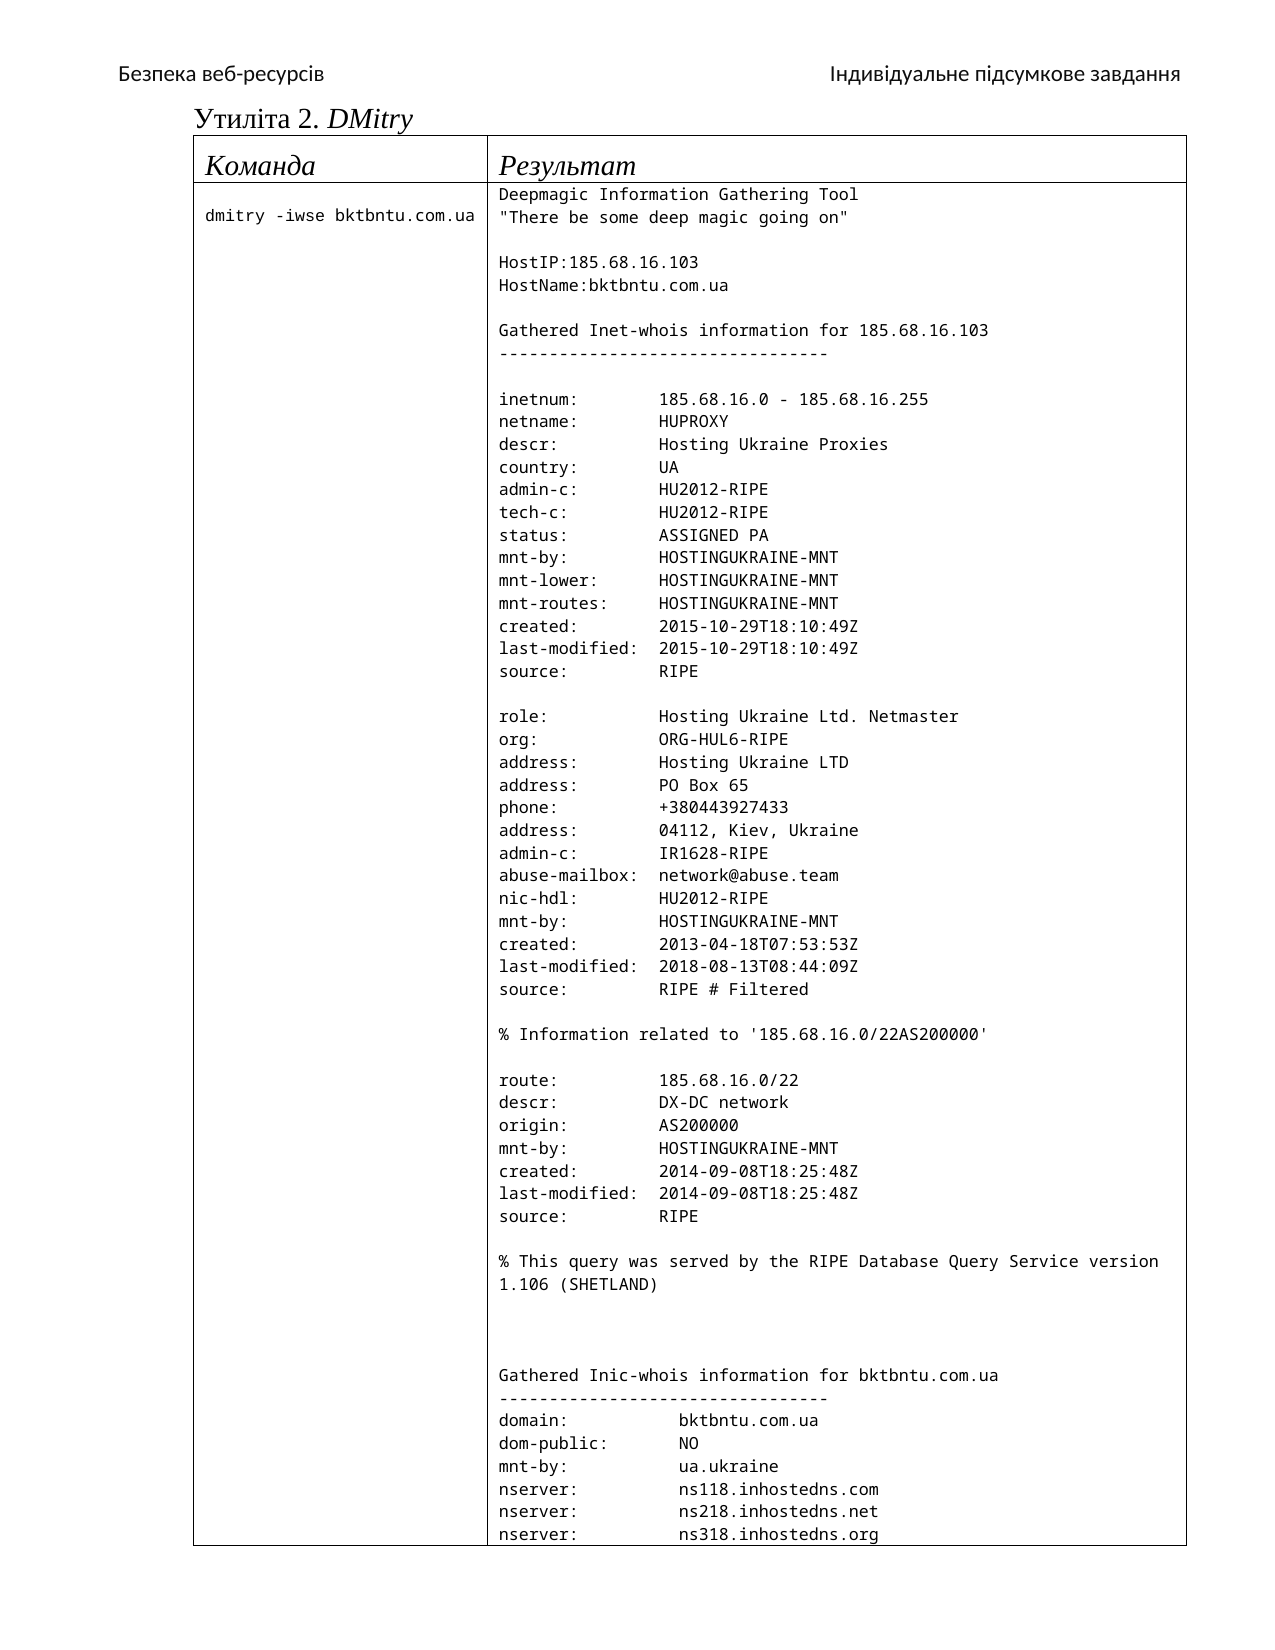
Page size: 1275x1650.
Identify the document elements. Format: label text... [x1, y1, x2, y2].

table_cell Deepmagic Information Gathering Tool "There be some deep magic going on" HostIP:185.68.16.103 HostName:bktbntu.com.ua Gathered Inet-whois information for 185.68.16.103 --------------------------------- inetnum: 185.68.16.0 - 185.68.16.255 netname: HUPROXY descr: Hosting Ukraine Proxies country: UA admin-c: HU2012-RIPE tech-c: HU2012-RIPE status: ASSIGNED PA mnt-by: HOSTINGUKRAINE-MNT mnt-lower: HOSTINGUKRAINE-MNT mnt-routes: HOSTINGUKRAINE-MNT created: 2015-10-29T18:10:49Z last-modified: 2015-10-29T18:10:49Z source: RIPE role: Hosting Ukraine Ltd. Netmaster org: ORG-HUL6-RIPE address: Hosting Ukraine LTD address: PO Box 65 phone: +380443927433 address: 04112, Kiev, Ukraine admin-c: IR1628-RIPE abuse-mailbox: network@abuse.team nic-hdl: HU2012-RIPE mnt-by: HOSTINGUKRAINE-MNT created: 2013-04-18T07:53:53Z last-modified: 2018-08-13T08:44:09Z source: RIPE # Filtered % Information related to '185.68.16.0/22AS200000' route: 185.68.16.0/22 descr: DX-DC network origin: AS200000 mnt-by: HOSTINGUKRAINE-MNT created: 2014-09-08T18:25:48Z last-modified: 2014-09-08T18:25:48Z source: RIPE % This query was served by the RIPE Database Query Service version 1.106 (SHETLAND) Gathered Inic-whois information for bktbntu.com.ua --------------------------------- domain: bktbntu.com.ua dom-public: NO mnt-by: ua.ukraine nserver: ns118.inhostedns.com nserver: ns218.inhostedns.net nserver: ns318.inhostedns.org [488, 183, 1186, 1545]
table_cell dmitry -iwse bktbntu.com.ua [194, 183, 487, 1545]
table_header Команда [194, 136, 487, 182]
list Утиліта 2. DMitry [193, 101, 1186, 135]
table_header Результат [488, 136, 1186, 182]
